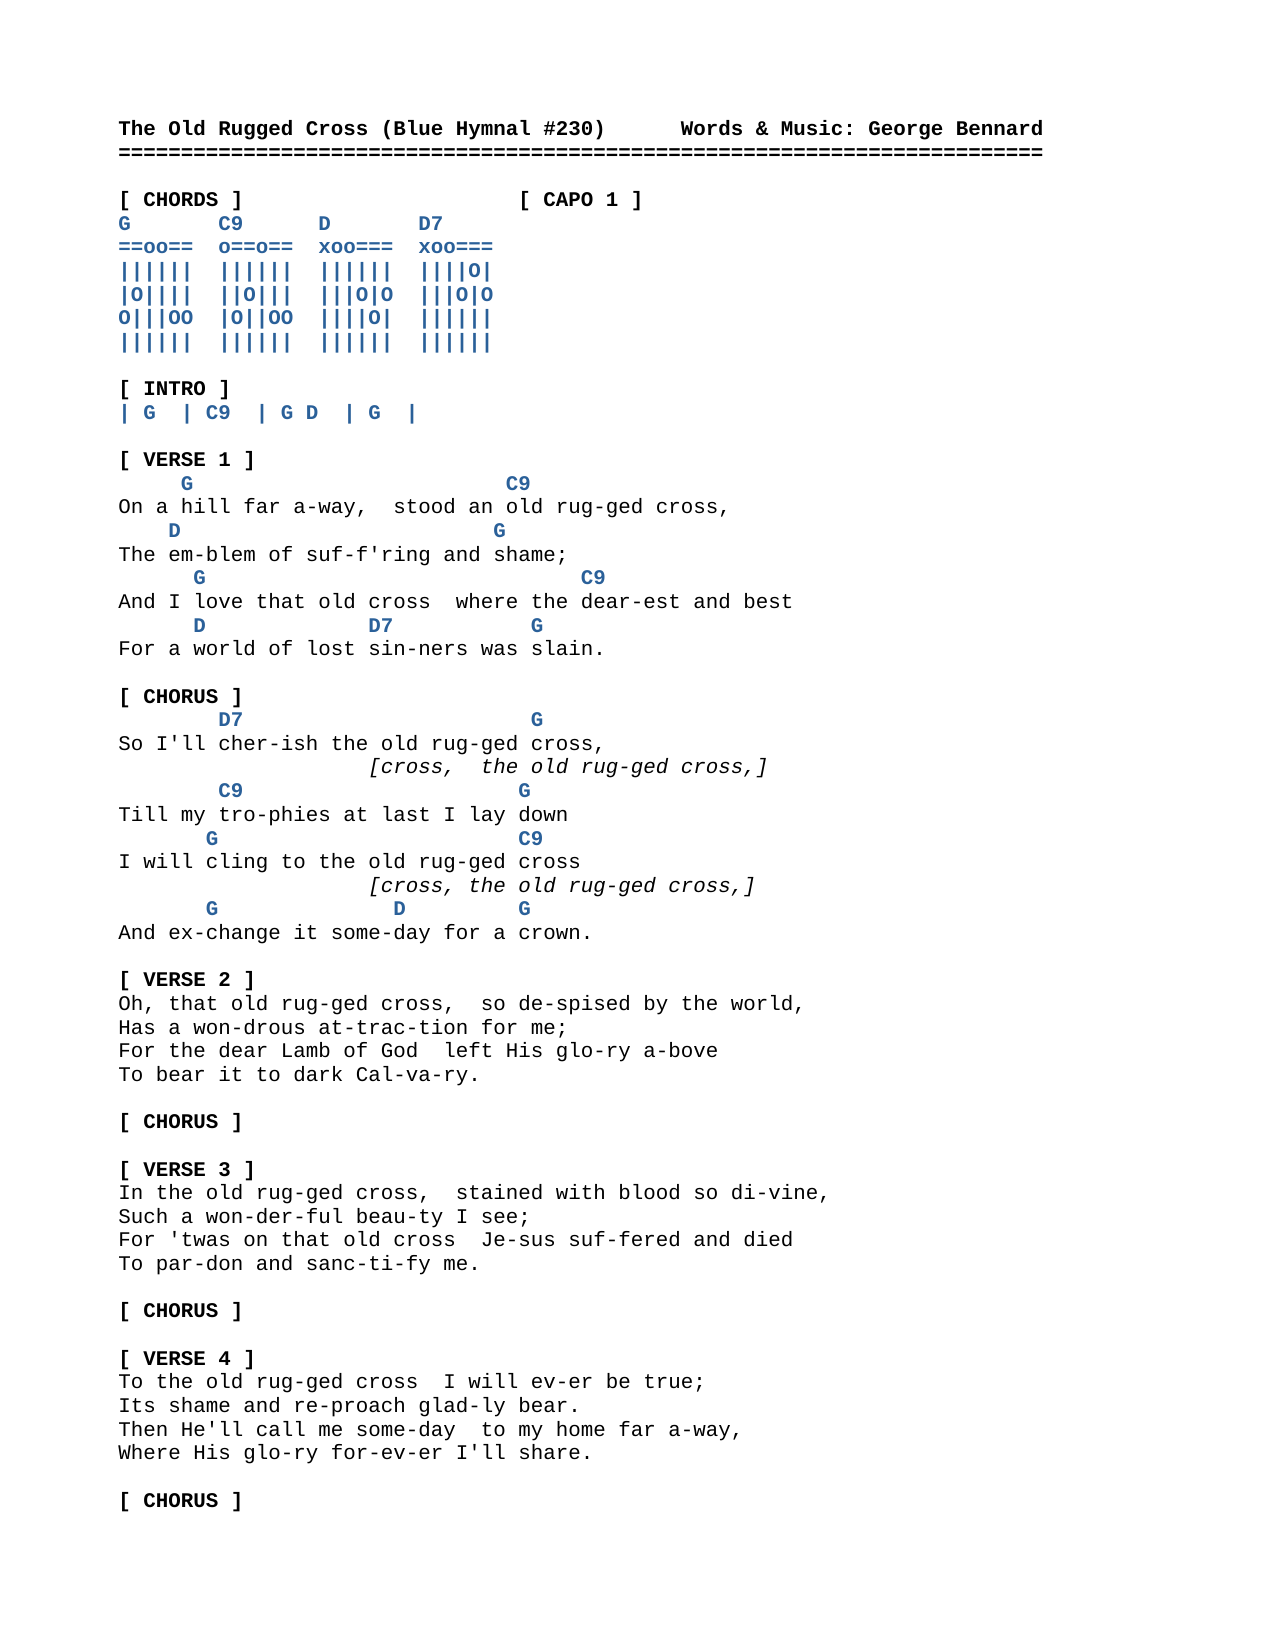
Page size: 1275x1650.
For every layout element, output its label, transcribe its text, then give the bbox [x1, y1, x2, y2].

text D7 G [118, 709, 1157, 733]
text C9 G [118, 780, 1157, 804]
text For a world of lost sin-ners was slain. [118, 638, 1157, 662]
text To bear it to dark Cal-va-ry. [118, 1064, 1157, 1088]
text [ CHORDS ] [ CAPO 1 ] [118, 189, 1157, 213]
text The em-blem of suf-f'ring and shame; [118, 544, 1157, 567]
text To par-don and sanc-ti-fy me. [118, 1253, 1157, 1277]
text And I love that old cross where the dear-est and best [118, 591, 1157, 615]
text Such a won-der-ful beau-ty I see; [118, 1206, 1157, 1229]
text For 'twas on that old cross Je-sus suf-fered and died [118, 1229, 1157, 1253]
text | G | C9 | G D | G | [118, 402, 1157, 426]
text |O|||| ||O||| |||O|O |||O|O [118, 284, 1157, 307]
text G C9 [118, 473, 1157, 496]
text D G [118, 520, 1157, 544]
text Then He'll call me some-day to my home far a-way, [118, 1419, 1157, 1442]
text Till my tro-phies at last I lay down [118, 804, 1157, 827]
text The Old Rugged Cross (Blue Hymnal #230) Words & Music: George Bennard [118, 118, 1157, 142]
text Its shame and re-proach glad-ly bear. [118, 1395, 1157, 1419]
text [ CHORUS ] [118, 1111, 1157, 1135]
text [ CHORUS ] [118, 1300, 1157, 1324]
text O|||OO |O||OO ||||O| |||||| [118, 307, 1157, 331]
text G D G [118, 898, 1157, 922]
text Has a won-drous at-trac-tion for me; [118, 1017, 1157, 1040]
text And ex-change it some-day for a crown. [118, 922, 1157, 946]
text G C9 [118, 567, 1157, 591]
text So I'll cher-ish the old rug-ged cross, [118, 733, 1157, 757]
text In the old rug-ged cross, stained with blood so di-vine, [118, 1182, 1157, 1206]
text ========================================================================== [118, 142, 1157, 165]
text [cross, the old rug-ged cross,] [118, 875, 1157, 898]
text Where His glo-ry for-ev-er I'll share. [118, 1442, 1157, 1466]
text For the dear Lamb of God left His glo-ry a-bove [118, 1040, 1157, 1064]
text [ VERSE 2 ] [118, 969, 1157, 993]
text ==oo== o==o== xoo=== xoo=== [118, 236, 1157, 260]
text [ CHORUS ] [118, 1489, 1157, 1513]
text |||||| |||||| |||||| |||||| [118, 331, 1157, 354]
text |||||| |||||| |||||| ||||O| [118, 260, 1157, 284]
text G C9 D D7 [118, 213, 1157, 236]
text [ CHORUS ] [118, 686, 1157, 709]
text Oh, that old rug-ged cross, so de-spised by the world, [118, 993, 1157, 1017]
text [ VERSE 1 ] [118, 449, 1157, 473]
text [cross, the old rug-ged cross,] [118, 757, 1157, 780]
text [ VERSE 4 ] [118, 1348, 1157, 1371]
text G C9 [118, 827, 1157, 851]
text I will cling to the old rug-ged cross [118, 851, 1157, 875]
text [ VERSE 3 ] [118, 1158, 1157, 1182]
text On a hill far a-way, stood an old rug-ged cross, [118, 496, 1157, 520]
text [ INTRO ] [118, 378, 1157, 402]
text To the old rug-ged cross I will ev-er be true; [118, 1371, 1157, 1395]
text D D7 G [118, 615, 1157, 638]
